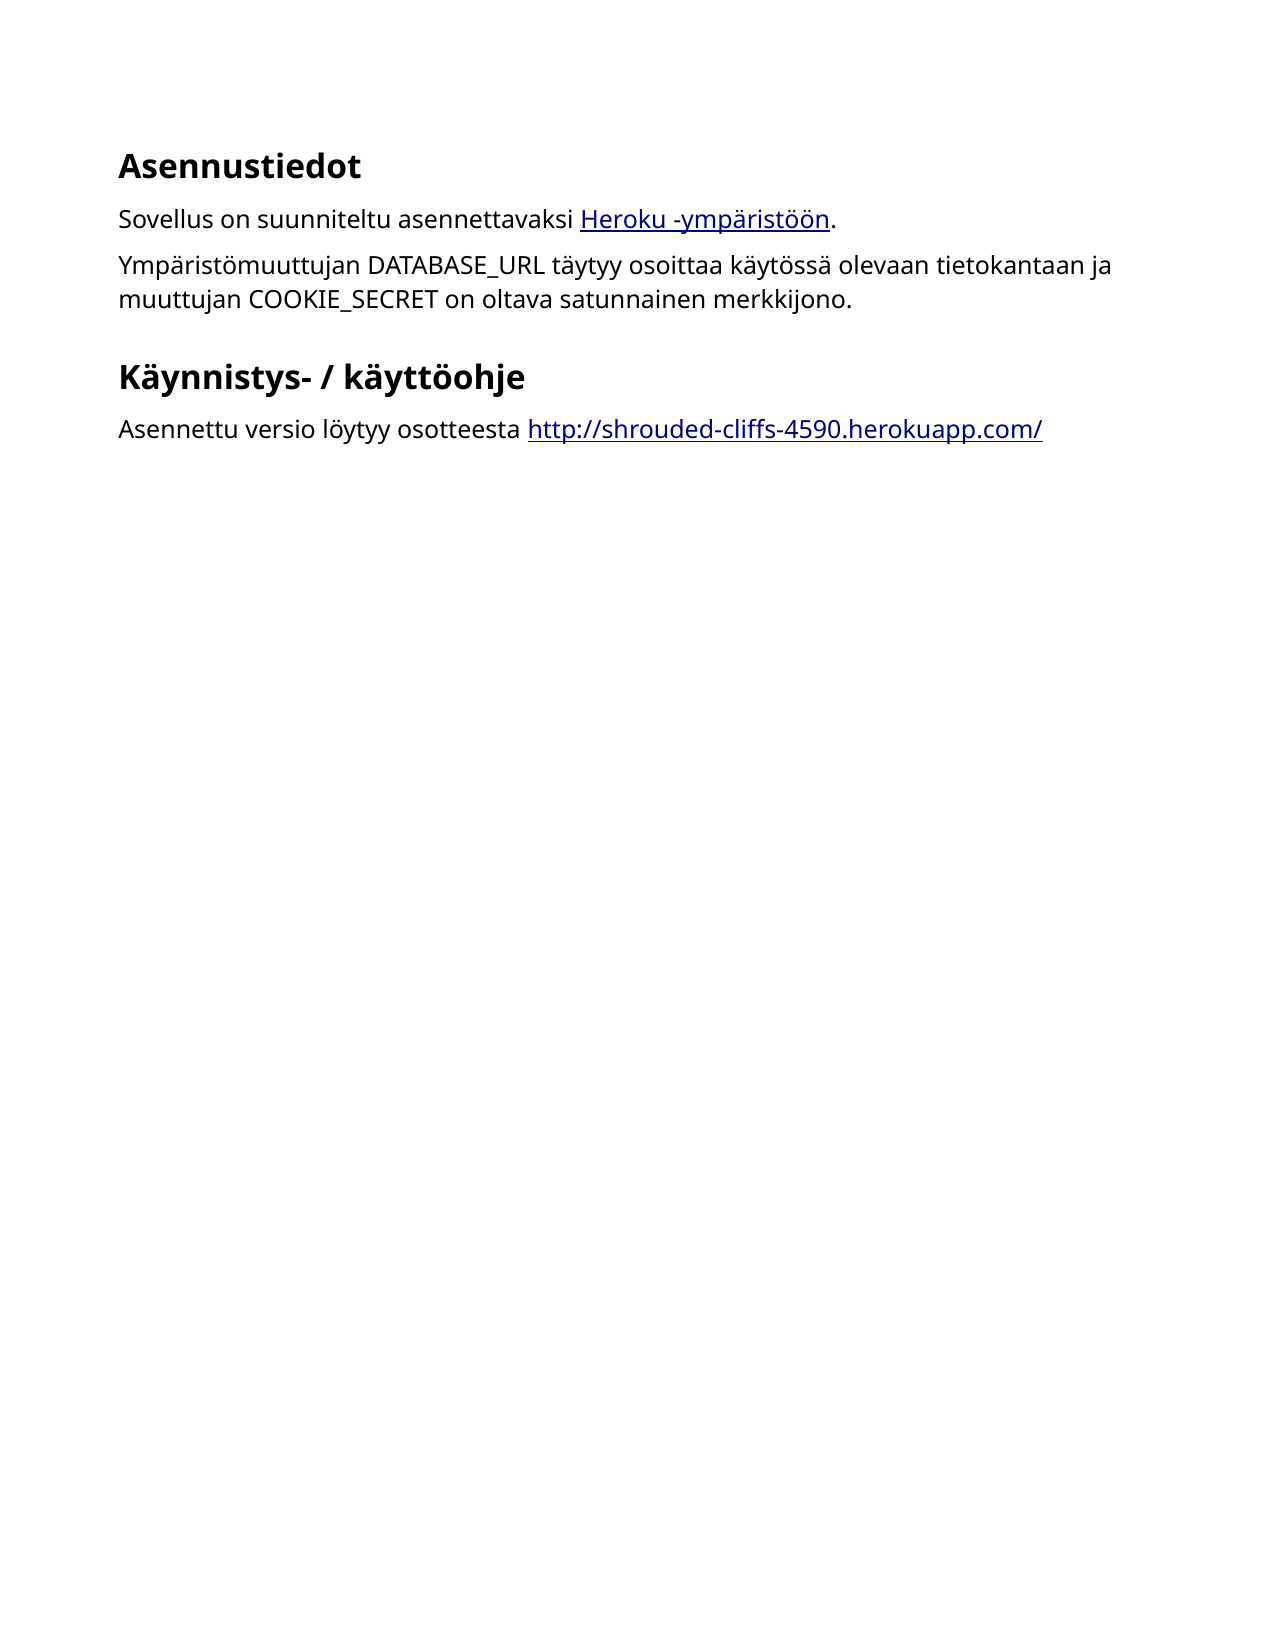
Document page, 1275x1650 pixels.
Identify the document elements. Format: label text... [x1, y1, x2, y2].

subtitle Asennustiedot [118, 143, 1157, 189]
text Asennettu versio löytyy osotteesta http://shrouded-cliffs-4590.herokuapp.com/ [118, 412, 1157, 446]
text Ympäristömuuttujan DATABASE_URL täytyy osoittaa käytössä olevaan tietokantaan ja muuttujan COOKIE_SECRET on oltava satunnainen merkkijono. [118, 248, 1157, 316]
subtitle Käynnistys- / käyttöohje [118, 353, 1157, 399]
text Sovellus on suunniteltu asennettavaksi Heroku -ympäristöön. [118, 201, 1157, 235]
